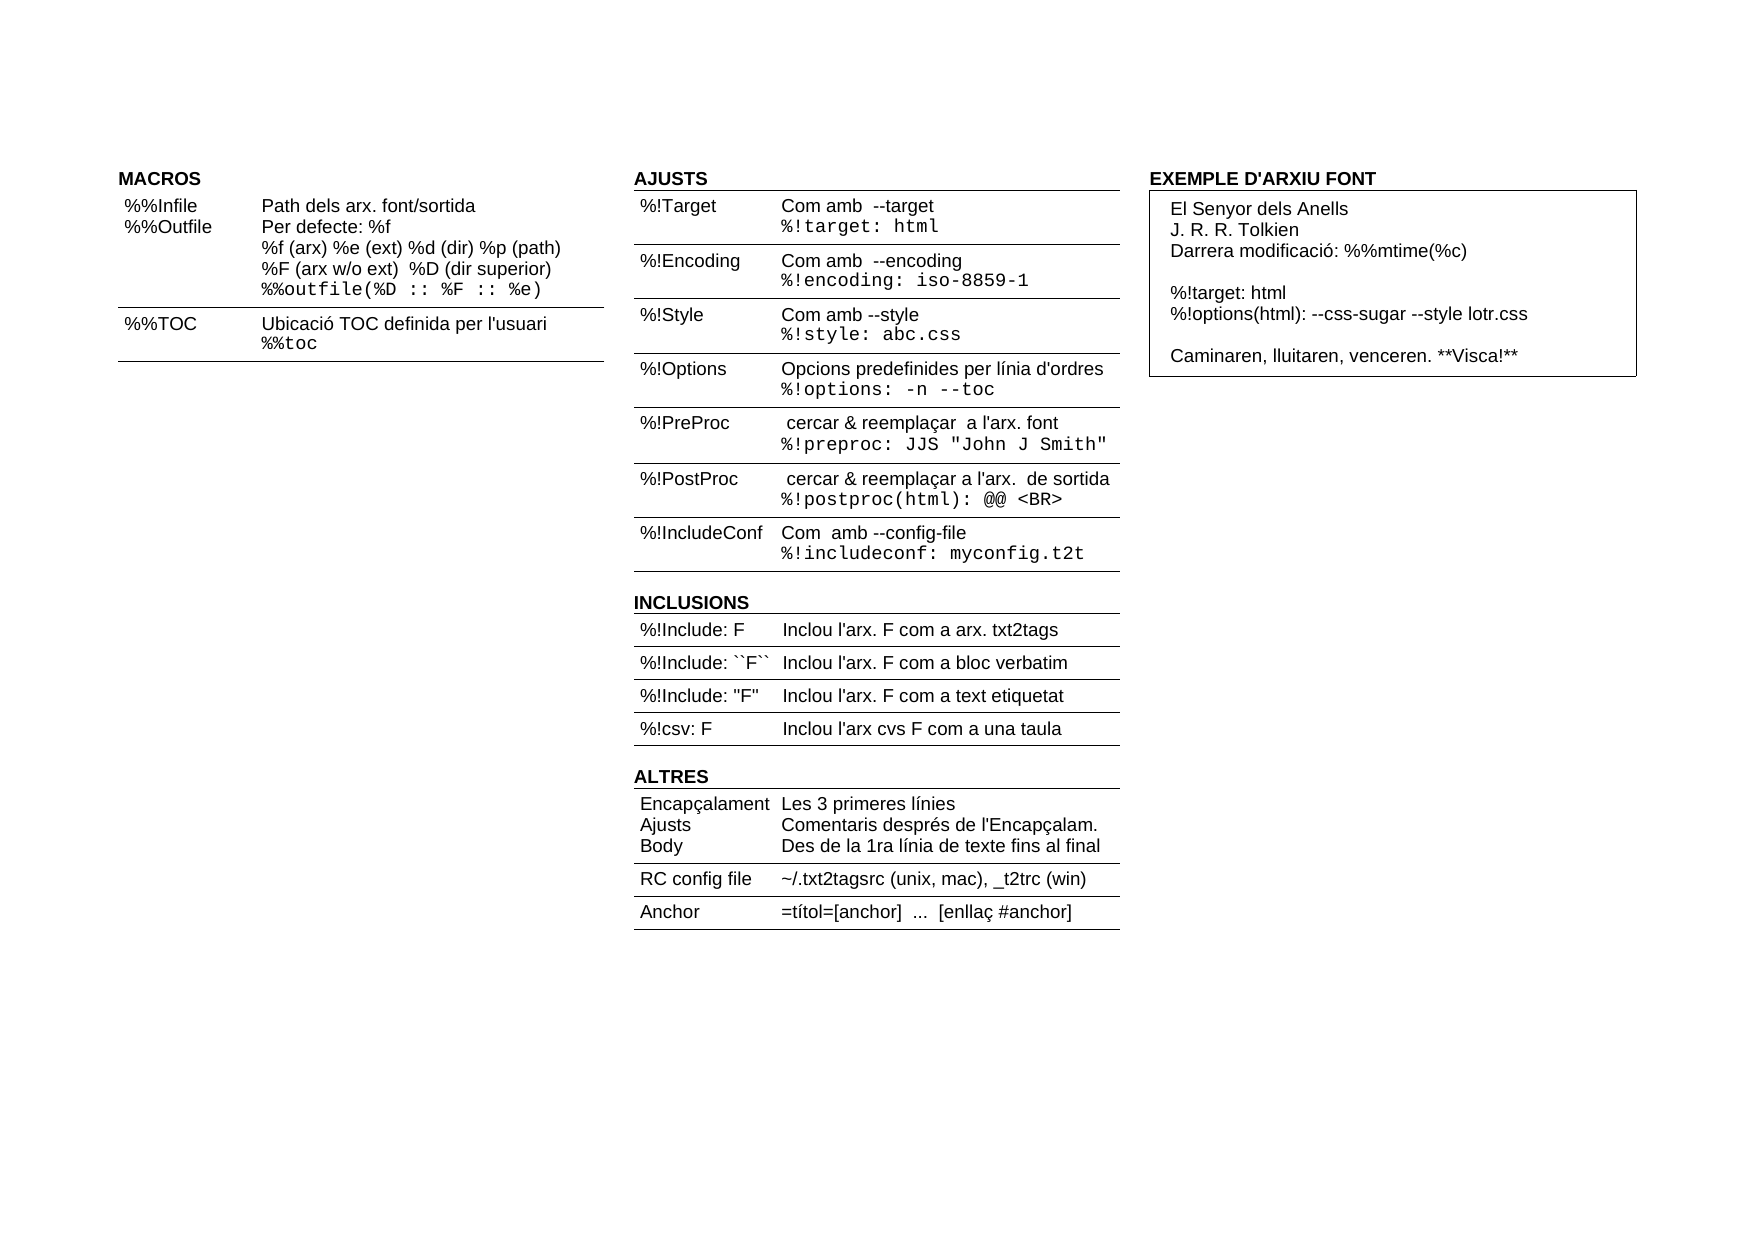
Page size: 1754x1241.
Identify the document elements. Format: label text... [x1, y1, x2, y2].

table_cell %!Include: F [634, 614, 776, 646]
table_header AJUSTS [634, 169, 1120, 190]
table_cell %!Include: ''F'' [634, 680, 776, 712]
table_cell %%Infile %%Outfile [118, 190, 256, 307]
table_cell %!csv: F [634, 713, 776, 745]
table_cell Inclou l'arx. F com a text etiquetat [776, 680, 1120, 712]
table_cell cercar & reemplaçar a l'arx. font %!preproc: JJS "John J Smith" [775, 408, 1120, 463]
table_cell cercar & reemplaçar a l'arx. de sortida %!postproc(html): @@ <BR> [775, 464, 1120, 517]
table_cell Com amb --encoding %!encoding: iso-8859-1 [775, 245, 1120, 298]
table_cell =títol=[anchor] ... [enllaç #anchor] [775, 897, 1120, 929]
table_cell Inclou l'arx. F com a arx. txt2tags [776, 614, 1120, 646]
table_header ALTRES [634, 766, 1120, 787]
table_header EXEMPLE D'ARXIU FONT [1149, 169, 1636, 190]
table_cell %!Include: ``F`` [634, 647, 776, 679]
table_cell Inclou l'arx cvs F com a una taula [776, 713, 1120, 745]
table_cell %!PostProc [634, 464, 775, 517]
table_cell %!IncludeConf [634, 518, 775, 571]
table_cell Com amb --target %!target: html [775, 191, 1120, 244]
table_cell %%TOC [118, 308, 256, 361]
table_cell Inclou l'arx. F com a bloc verbatim [776, 647, 1120, 679]
table_cell %!Encoding [634, 245, 775, 298]
table_cell Com amb --style %!style: abc.css [775, 299, 1120, 353]
table_cell ~/.txt2tagsrc (unix, mac), _t2trc (win) [775, 864, 1120, 896]
table_cell El Senyor dels Anells J. R. R. Tolkien Darrera modificació: %%mtime(%c) %!target: html %!options(html): --css-sugar --style lotr.css Caminaren, lluitaren, venceren. **Visca!** [1150, 191, 1636, 376]
table_cell Path dels arx. font/sortida Per defecte: %f %f (arx) %e (ext) %d (dir) %p (path) %F (arx w/o ext) %D (dir superior) %%outfile(%D :: %F :: %e) [256, 190, 604, 307]
table_cell Com amb --config-file %!includeconf: myconfig.t2t [775, 518, 1120, 571]
table_cell RC config file [634, 864, 775, 896]
table_header MACROS [118, 169, 604, 190]
table_cell %!Target [634, 191, 775, 244]
table_header INCLUSIONS [634, 592, 1120, 613]
table_cell Les 3 primeres línies Comentaris després de l'Encapçalam. Des de la 1ra línia de texte fins al final [775, 789, 1120, 863]
table_cell %!Options [634, 354, 775, 407]
table_cell Opcions predefinides per línia d'ordres %!options: -n --toc [775, 354, 1120, 407]
table_cell %!Style [634, 299, 775, 353]
table_cell %!PreProc [634, 408, 775, 463]
table_cell Ubicació TOC definida per l'usuari %%toc [256, 308, 604, 361]
table_cell Anchor [634, 897, 775, 929]
table_cell Encapçalament Ajusts Body [634, 789, 775, 863]
